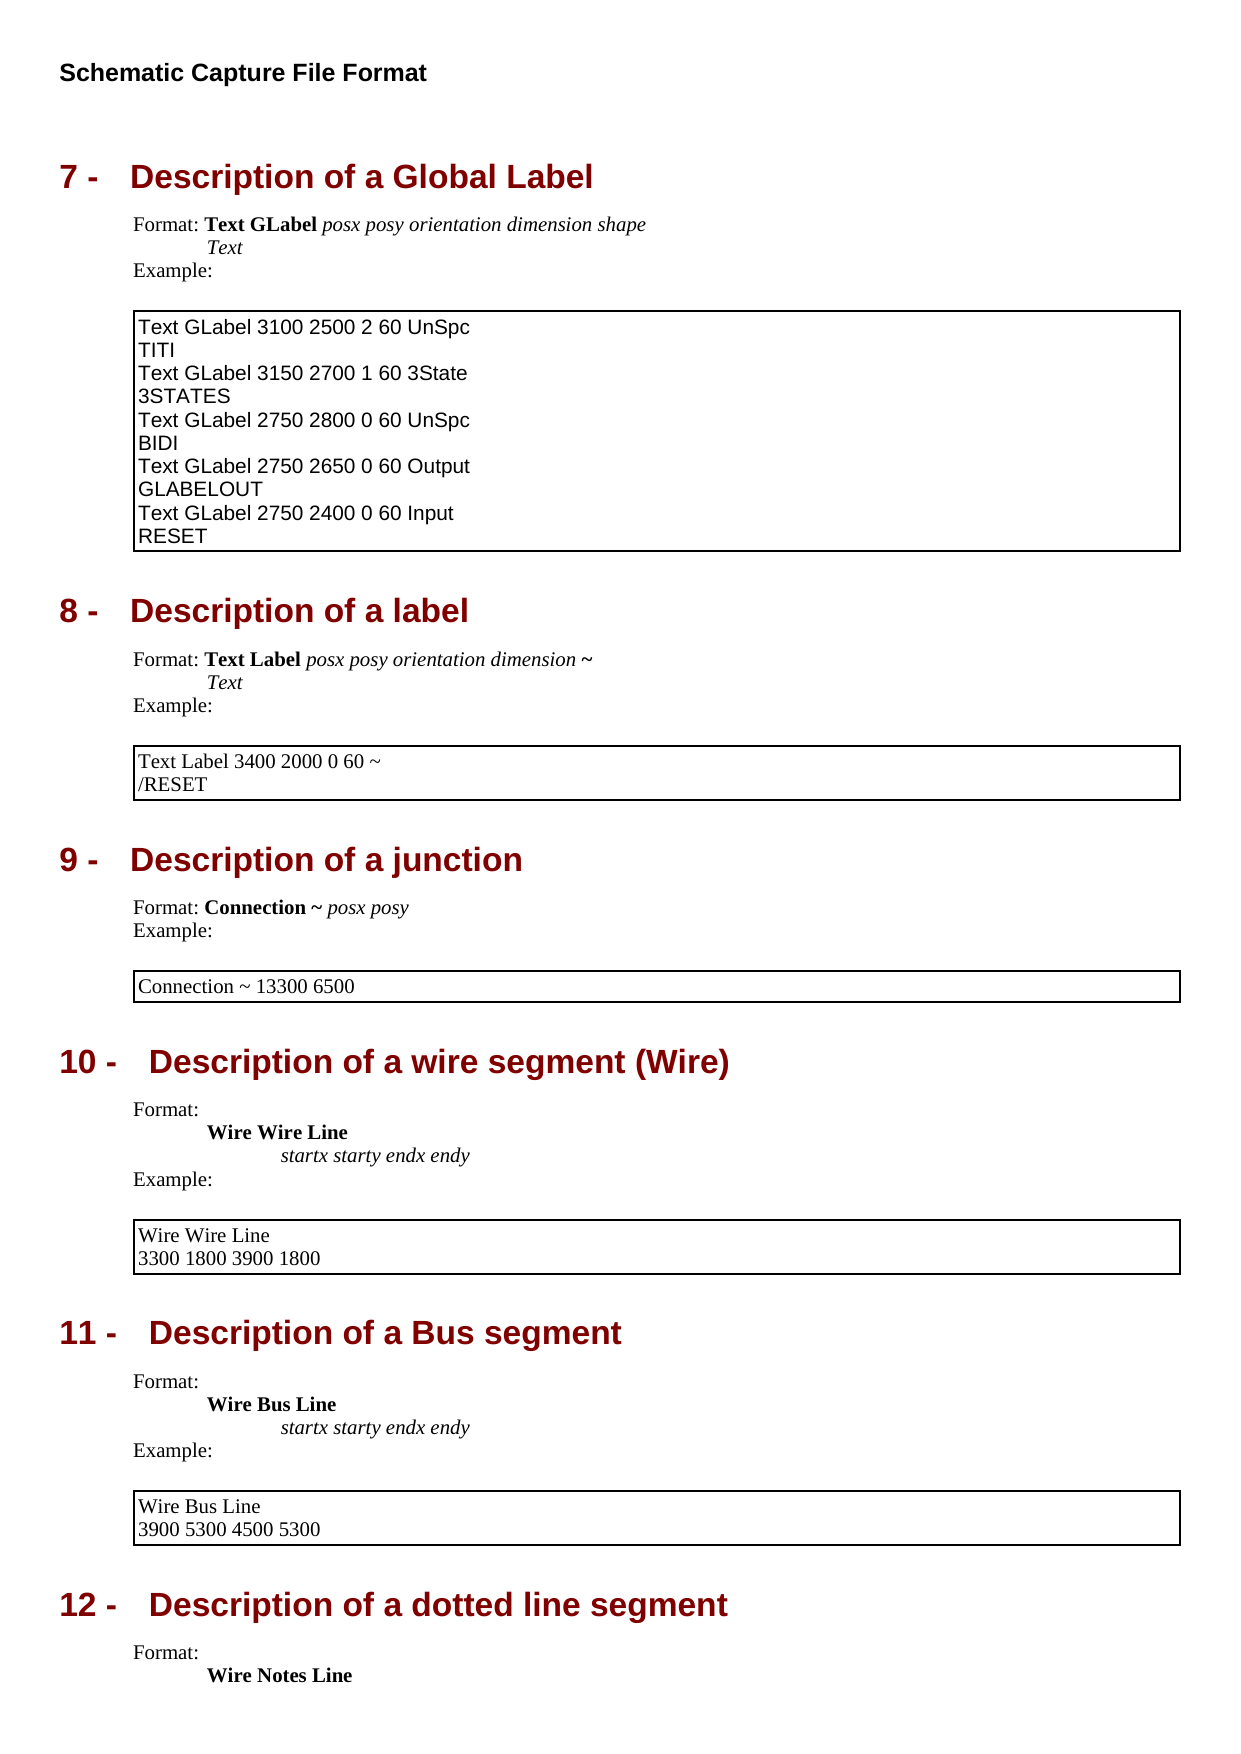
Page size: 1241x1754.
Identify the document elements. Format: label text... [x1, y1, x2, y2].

subtitle Description of a junction [59, 841, 1181, 878]
subtitle Description of a Global Label [59, 158, 1181, 195]
text Format: Text GLabel posx posy orientation dimension shape [133, 213, 1181, 236]
text 3300 1800 3900 1800 [135, 1242, 1179, 1273]
subtitle Description of a wire segment (Wire) [59, 1043, 1181, 1080]
text Text GLabel 2750 2650 0 60 Output [135, 449, 1179, 473]
text Wire Wire Line [207, 1121, 1181, 1144]
subtitle Description of a dotted line segment [59, 1586, 1181, 1623]
text Text GLabel 3100 2500 2 60 UnSpc [135, 312, 1179, 333]
text Text GLabel 3150 2700 1 60 3State [135, 357, 1179, 380]
text 3900 5300 4500 5300 [135, 1513, 1179, 1544]
text /RESET [135, 768, 1179, 799]
text TITI [135, 333, 1179, 357]
text Example: [133, 694, 1181, 717]
text Text Label 3400 2000 0 60 ~ [135, 747, 1179, 768]
text Format: [133, 1369, 1181, 1393]
text Wire Bus Line [207, 1393, 1181, 1416]
text RESET [135, 519, 1179, 550]
text Format: Text Label posx posy orientation dimension ~ [133, 647, 1181, 671]
text 3STATES [135, 380, 1179, 403]
text startx starty endx endy [281, 1144, 1181, 1167]
text Format: Connection ~ posx posy [133, 896, 1181, 919]
text GLABELOUT [135, 473, 1179, 496]
text Wire Bus Line [135, 1492, 1179, 1513]
text Wire Notes Line [207, 1664, 1181, 1687]
text Format: [133, 1641, 1181, 1664]
text Text [207, 671, 1181, 694]
text startx starty endx endy [281, 1416, 1181, 1439]
text Format: [133, 1098, 1181, 1121]
subtitle Description of a label [59, 592, 1181, 630]
text Text GLabel 2750 2800 0 60 UnSpc [135, 403, 1179, 426]
text Text GLabel 2750 2400 0 60 Input [135, 496, 1179, 519]
text Example: [133, 259, 1181, 282]
text Example: [133, 1439, 1181, 1462]
text Connection ~ 13300 6500 [135, 972, 1179, 1001]
text BIDI [135, 426, 1179, 449]
text Example: [133, 1167, 1181, 1191]
subtitle Description of a Bus segment [59, 1314, 1181, 1352]
text Text [207, 236, 1181, 259]
text Example: [133, 919, 1181, 942]
text Wire Wire Line [135, 1221, 1179, 1242]
